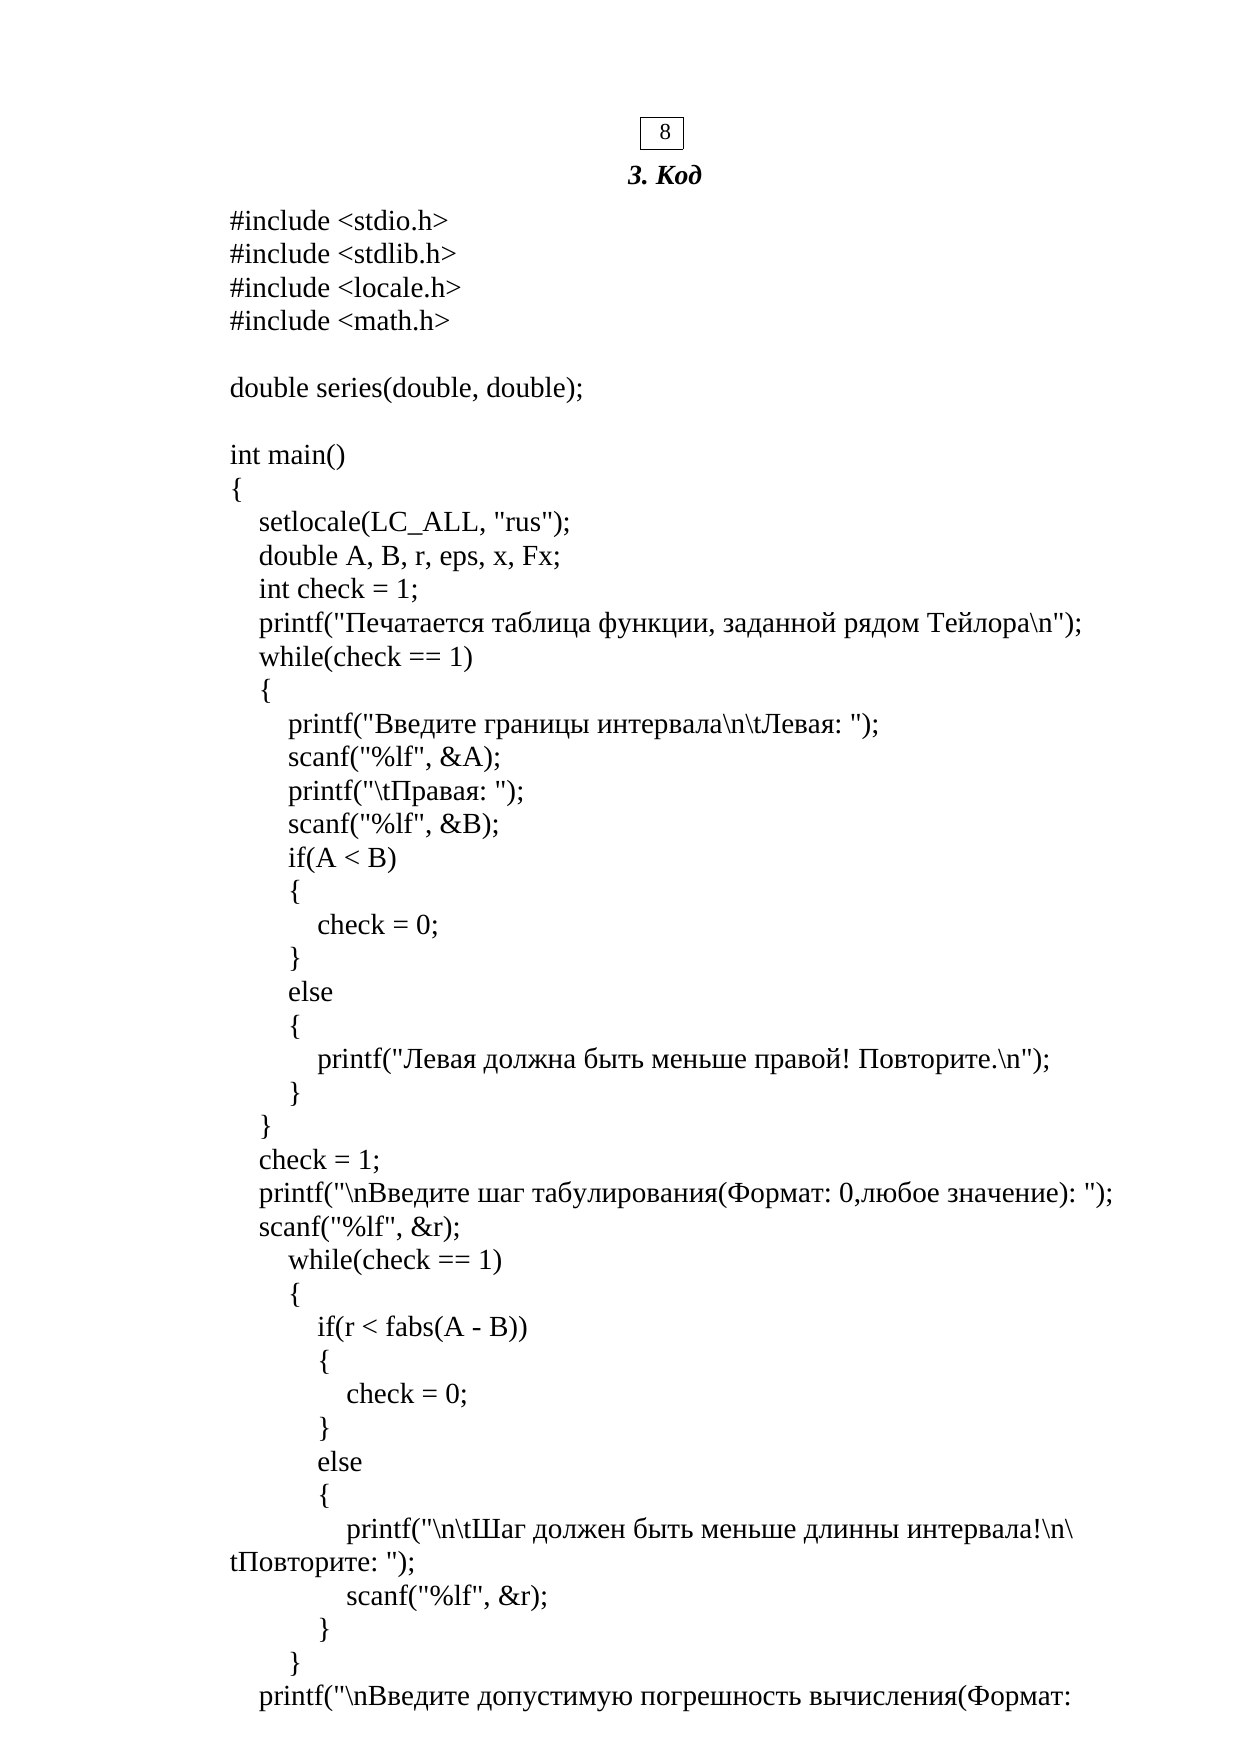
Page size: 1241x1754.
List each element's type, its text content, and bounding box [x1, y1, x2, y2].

text check = 0; [229, 907, 1165, 941]
text scanf("%lf", &r); [229, 1209, 1165, 1242]
text check = 0; [229, 1377, 1165, 1410]
text printf("Левая должна быть меньше правой! Повторите.\n"); [229, 1041, 1165, 1075]
text scanf("%lf", &r); [229, 1578, 1165, 1611]
text } [229, 1611, 1165, 1645]
text check = 1; [229, 1142, 1165, 1175]
text { [229, 1477, 1165, 1511]
text else [229, 974, 1165, 1008]
text scanf("%lf", &A); [229, 739, 1165, 773]
text { [229, 471, 1165, 504]
text #include <locale.h> [229, 270, 1165, 303]
text setlocale(LC_ALL, "rus"); [229, 504, 1165, 538]
text #include <stdlib.h> [229, 236, 1165, 270]
text } [229, 1410, 1165, 1444]
text else [229, 1444, 1165, 1477]
text #include <stdio.h> [229, 203, 1165, 236]
text scanf("%lf", &B); [229, 806, 1165, 840]
text } [229, 1645, 1165, 1678]
text double series(double, double); [229, 370, 1165, 404]
text printf("Печатается таблица функции, заданной рядом Тейлора\n"); [229, 605, 1165, 639]
text { [229, 1276, 1165, 1309]
text } [229, 1075, 1165, 1108]
text printf("\n\tШаг должен быть меньше длинны интервала!\n\tПовторите: "); [229, 1511, 1165, 1578]
text while(check == 1) [229, 1242, 1165, 1276]
text printf("\nВведите допустимую погрешность вычисления(Формат: [229, 1678, 1165, 1712]
text { [229, 873, 1165, 907]
text { [229, 672, 1165, 706]
text double A, B, r, eps, x, Fx; [229, 538, 1165, 572]
text int check = 1; [229, 572, 1165, 605]
text { [229, 1008, 1165, 1041]
subtitle 3. Код [164, 158, 1165, 190]
text printf("Введите границы интервала\n\tЛевая: "); [229, 706, 1165, 739]
text while(check == 1) [229, 639, 1165, 672]
text printf("\nВведите шаг табулирования(Формат: 0,любое значение): "); [229, 1175, 1165, 1209]
text if(A < B) [229, 840, 1165, 873]
text int main() [229, 437, 1165, 471]
text printf("\tПравая: "); [229, 773, 1165, 806]
text if(r < fabs(A - B)) [229, 1309, 1165, 1343]
text } [229, 1108, 1165, 1142]
text } [229, 941, 1165, 974]
text #include <math.h> [229, 303, 1165, 337]
text { [229, 1343, 1165, 1377]
